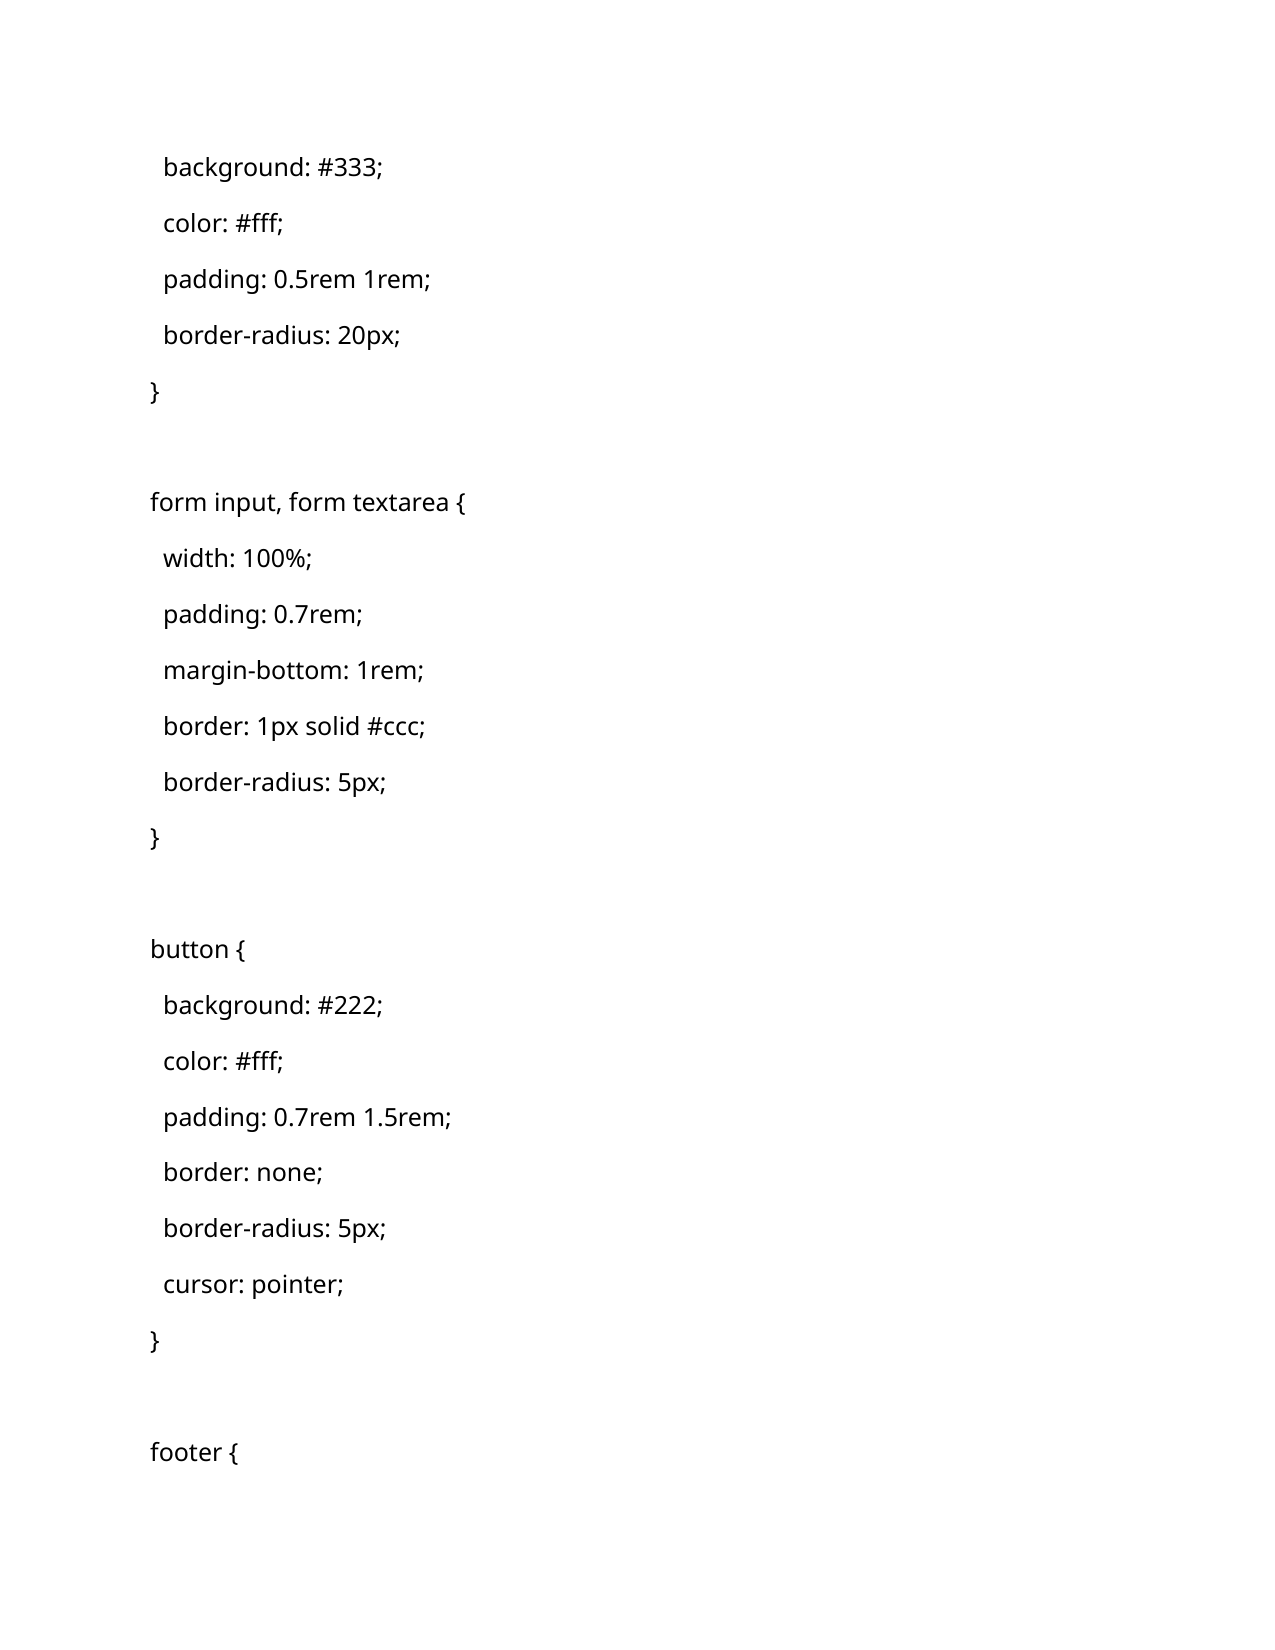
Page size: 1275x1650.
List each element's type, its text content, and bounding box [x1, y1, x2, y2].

text border-radius: 5px; [150, 764, 1125, 798]
text margin-bottom: 1rem; [150, 652, 1125, 687]
text color: #fff; [150, 206, 1125, 240]
text background: #222; [150, 987, 1125, 1022]
text cursor: pointer; [150, 1267, 1125, 1301]
text background: #333; [150, 150, 1125, 184]
text } [150, 820, 1125, 854]
text button { [150, 932, 1125, 966]
text padding: 0.5rem 1rem; [150, 262, 1125, 296]
text width: 100%; [150, 541, 1125, 575]
text form input, form textarea { [150, 485, 1125, 519]
text border: none; [150, 1155, 1125, 1189]
text } [150, 373, 1125, 407]
text border-radius: 20px; [150, 317, 1125, 352]
text border-radius: 5px; [150, 1211, 1125, 1245]
text } [150, 1322, 1125, 1357]
text border: 1px solid #ccc; [150, 708, 1125, 742]
text footer { [150, 1434, 1125, 1468]
text color: #fff; [150, 1043, 1125, 1077]
text padding: 0.7rem; [150, 597, 1125, 631]
text padding: 0.7rem 1.5rem; [150, 1099, 1125, 1133]
